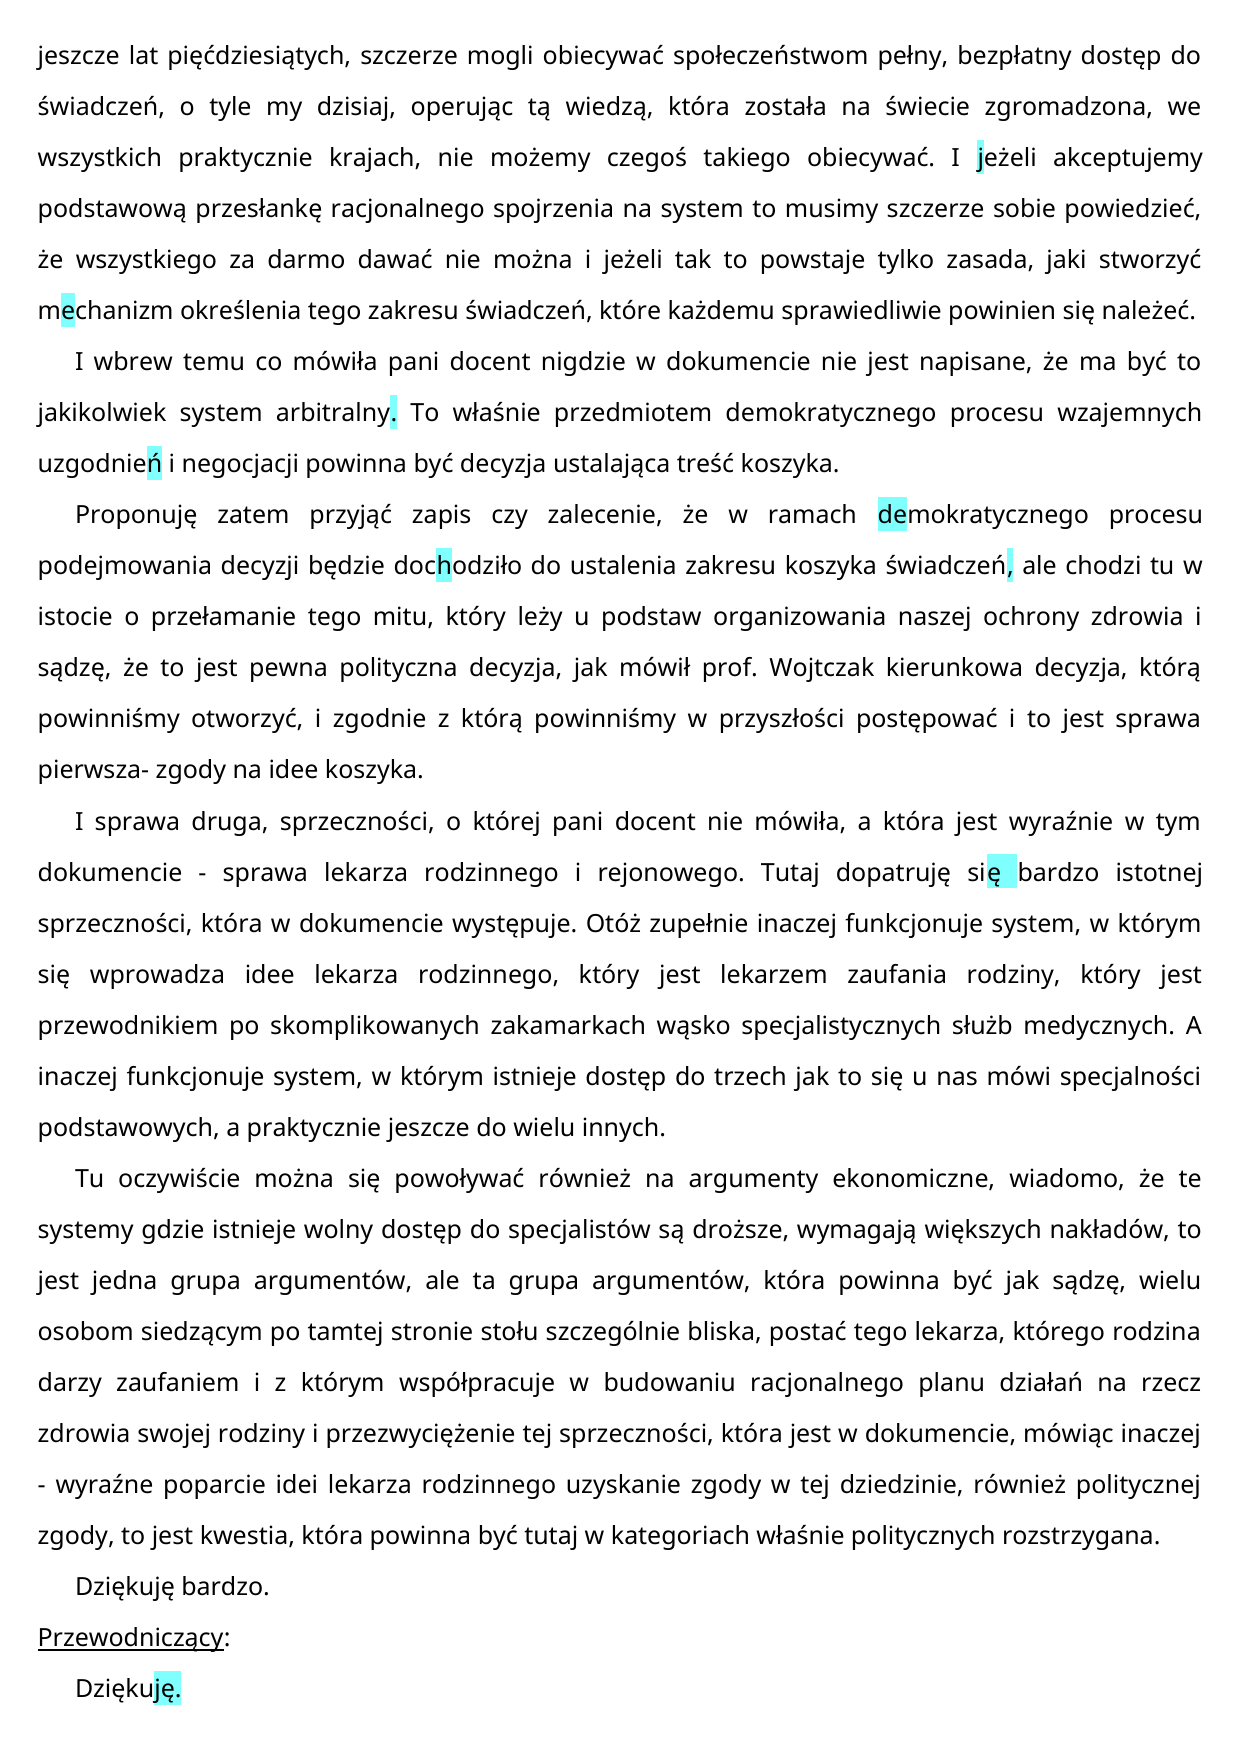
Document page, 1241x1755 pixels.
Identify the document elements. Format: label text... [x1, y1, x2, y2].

text Proponuję zatem przyjąć zapis czy zalecenie, że w ramach demokratycznego procesu podejmowania decyzji będzie dochodziło do ustalenia zakresu koszyka świadczeń, ale chodzi tu w istocie o przełamanie tego mitu, który leży u podstaw organizowania naszej ochrony zdrowia i sądzę, że to jest pewna polityczna decyzja, jak mówił prof. Wojtczak kierunkowa decyzja, którą powinniśmy otworzyć, i zgodnie z którą powinniśmy w przyszłości postępować i to jest sprawa pierwsza- zgody na idee koszyka. [37, 497, 1203, 786]
text Tu oczywiście można się powoływać również na argumenty ekonomiczne, wiadomo, że te systemy gdzie istnieje wolny dostęp do specjalistów są droższe, wymagają większych nakładów, to jest jedna grupa argumentów, ale ta grupa argumentów, która powinna być jak sądzę, wielu osobom siedzącym po tamtej stronie stołu szczególnie bliska, postać tego lekarza, którego rodzina darzy zaufaniem i z którym współpracuje w budowaniu racjonalnego planu działań na rzecz zdrowia swojej rodziny i przezwyciężenie tej sprzeczności, która jest w dokumencie, mówiąc inaczej - wyraźne poparcie idei lekarza rodzinnego uzyskanie zgody w tej dziedzinie, również politycznej zgody, to jest kwestia, która powinna być tutaj w kategoriach właśnie politycznych rozstrzygana. [37, 1160, 1203, 1552]
text Przewodniczący: [37, 1620, 1203, 1654]
text I sprawa druga, sprzeczności, o której pani docent nie mówiła, a która jest wyraźnie w tym dokumencie - sprawa lekarza rodzinnego i rejonowego. Tutaj dopatruję się bardzo istotnej sprzeczności, która w dokumencie występuje. Otóż zupełnie inaczej funkcjonuje system, w którym się wprowadza idee lekarza rodzinnego, który jest lekarzem zaufania rodziny, który jest przewodnikiem po skomplikowanych zakamarkach wąsko specjalistycznych służb medycznych. A inaczej funkcjonuje system, w którym istnieje dostęp do trzech jak to się u nas mówi specjalności podstawowych, a praktycznie jeszcze do wielu innych. [37, 803, 1203, 1143]
text Dziękuję. [37, 1671, 1203, 1705]
text Dziękuję bardzo. [37, 1569, 1203, 1603]
text jeszcze lat pięćdziesiątych, szczerze mogli obiecywać społeczeństwom pełny, bezpłatny dostęp do świadczeń, o tyle my dzisiaj, operując tą wiedzą, która została na świecie zgromadzona, we wszystkich praktycznie krajach, nie możemy czegoś takiego obiecywać. I jeżeli akceptujemy podstawową przesłankę racjonalnego spojrzenia na system to musimy szczerze sobie powiedzieć, że wszystkiego za darmo dawać nie można i jeżeli tak to powstaje tylko zasada, jaki stworzyć mechanizm określenia tego zakresu świadczeń, które każdemu sprawiedliwie powinien się należeć. [37, 37, 1203, 327]
text I wbrew temu co mówiła pani docent nigdzie w dokumencie nie jest napisane, że ma być to jakikolwiek system arbitralny. To właśnie przedmiotem demokratycznego procesu wzajemnych uzgodnień i negocjacji powinna być decyzja ustalająca treść koszyka. [37, 344, 1203, 480]
